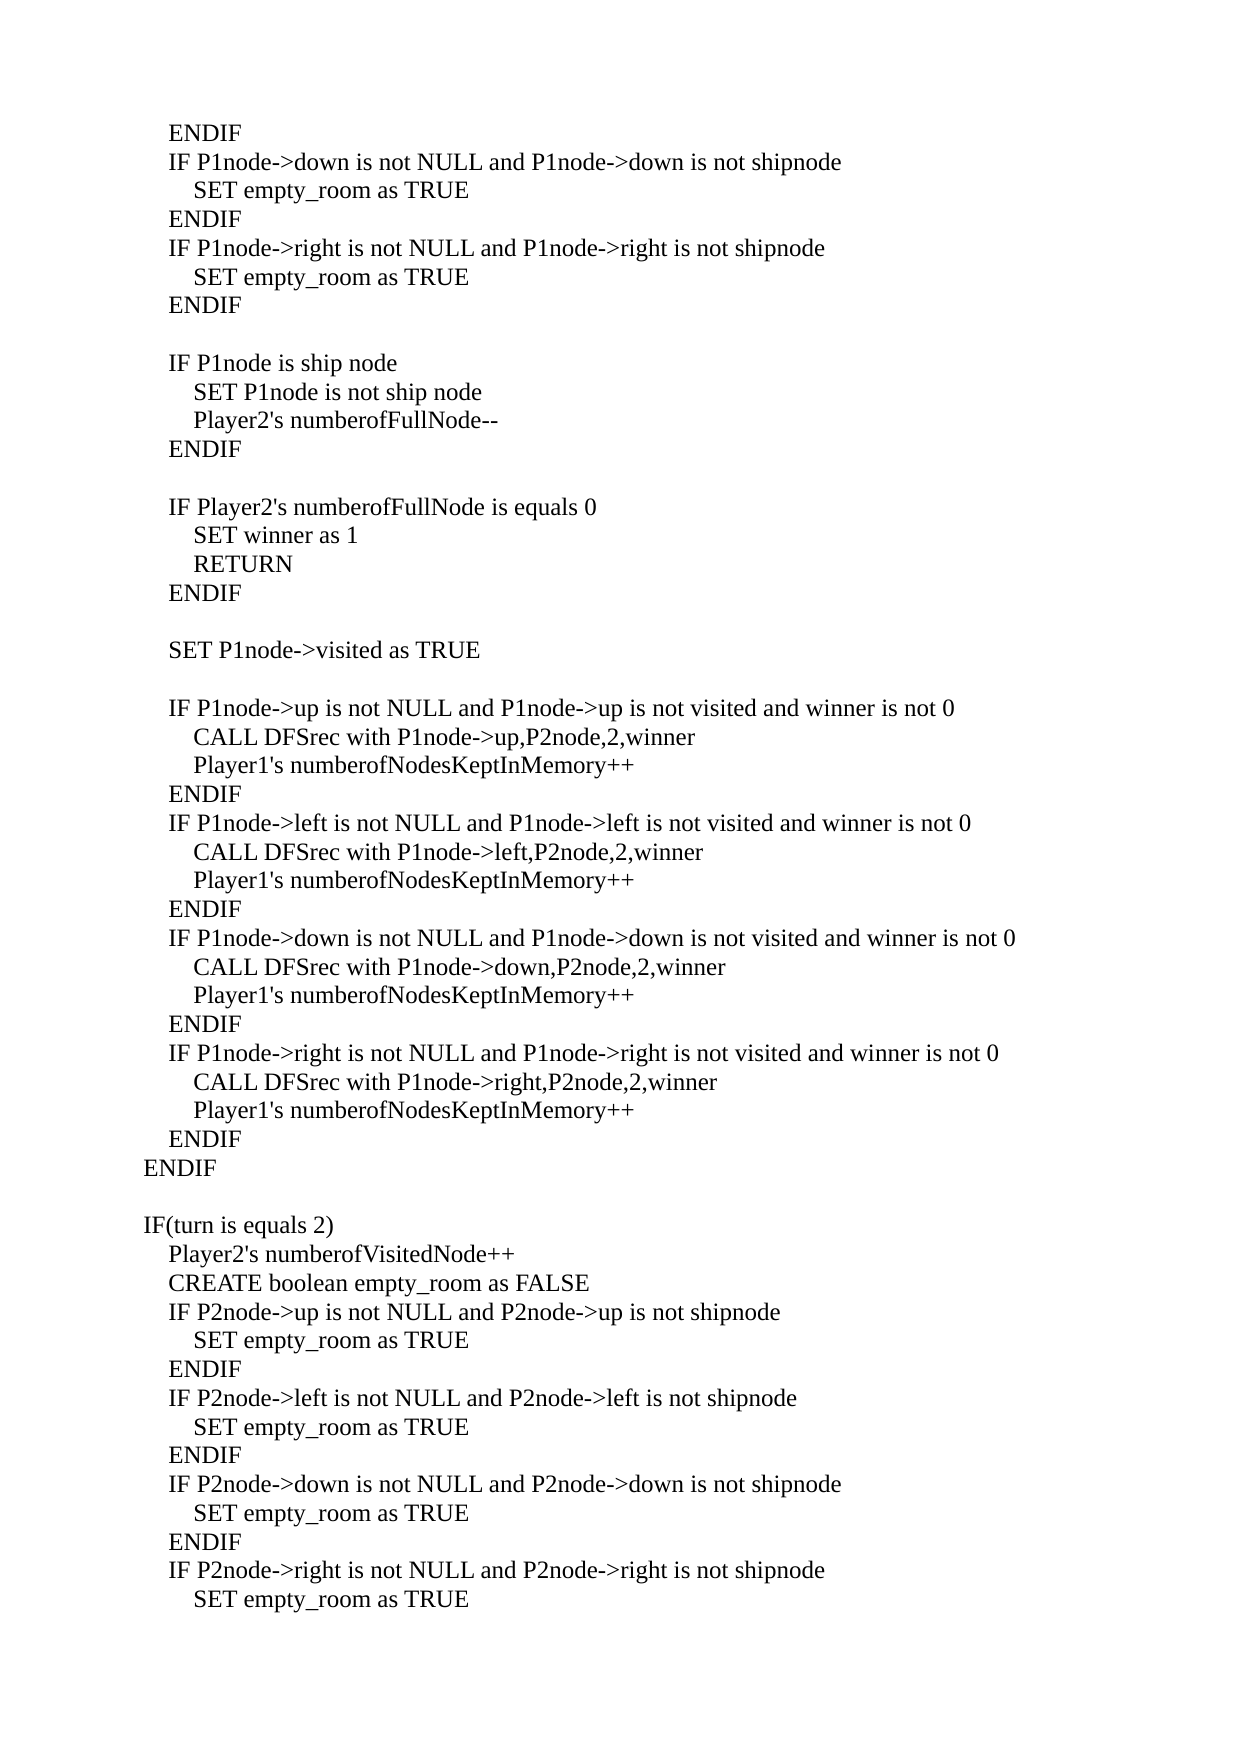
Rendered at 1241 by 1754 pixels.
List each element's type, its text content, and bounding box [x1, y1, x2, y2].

table_header ENDIF IF P1node->down is not NULL and P1node->down is not shipnode SET empty_room as TRUE ENDIF IF P1node->right is not NULL and P1node->right is not shipnode SET empty_room as TRUE ENDIF IF P1node is ship node SET P1node is not ship node Player2's numberofFullNode-- ENDIF IF Player2's numberofFullNode is equals 0 SET winner as 1 RETURN ENDIF SET P1node->visited as TRUE IF P1node->up is not NULL and P1node->up is not visited and winner is not 0 CALL DFSrec with P1node->up,P2node,2,winner Player1's numberofNodesKeptInMemory++ ENDIF IF P1node->left is not NULL and P1node->left is not visited and winner is not 0 CALL DFSrec with P1node->left,P2node,2,winner Player1's numberofNodesKeptInMemory++ ENDIF IF P1node->down is not NULL and P1node->down is not visited and winner is not 0 CALL DFSrec with P1node->down,P2node,2,winner Player1's numberofNodesKeptInMemory++ ENDIF IF P1node->right is not NULL and P1node->right is not visited and winner is not 0 CALL DFSrec with P1node->right,P2node,2,winner Player1's numberofNodesKeptInMemory++ ENDIF ENDIF IF(turn is equals 2) Player2's numberofVisitedNode++ CREATE boolean empty_room as FALSE IF P2node->up is not NULL and P2node->up is not shipnode SET empty_room as TRUE ENDIF IF P2node->left is not NULL and P2node->left is not shipnode SET empty_room as TRUE ENDIF IF P2node->down is not NULL and P2node->down is not shipnode SET empty_room as TRUE ENDIF IF P2node->right is not NULL and P2node->right is not shipnode SET empty_room as TRUE [118, 118, 1122, 1613]
